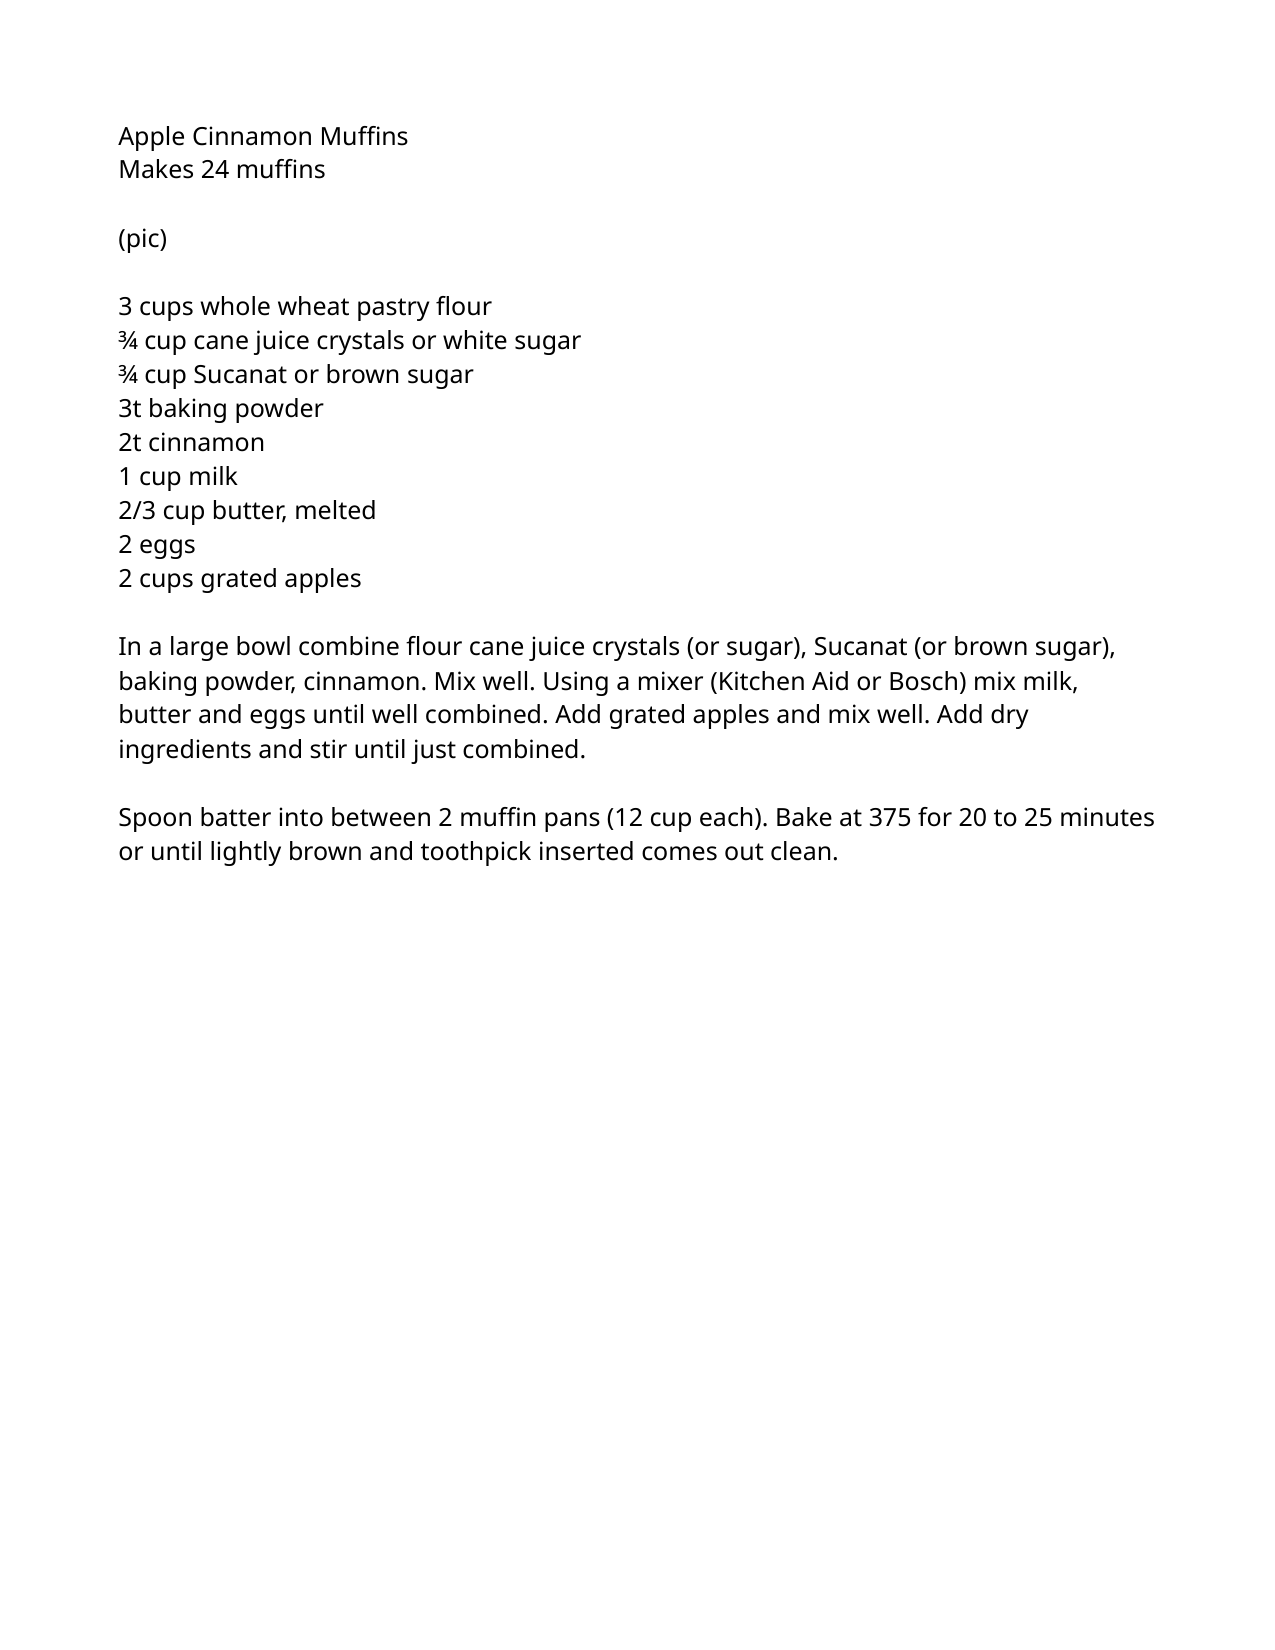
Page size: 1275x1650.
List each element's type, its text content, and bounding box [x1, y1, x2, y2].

text 2 eggs [118, 527, 1157, 561]
text ¾ cup cane juice crystals or white sugar [118, 322, 1157, 357]
text 1 cup milk [118, 459, 1157, 493]
text Spoon batter into between 2 muffin pans (12 cup each). Bake at 375 for 20 to 25 minutes or until lightly brown and toothpick inserted comes out clean. [118, 799, 1157, 867]
text (pic) [118, 220, 1157, 254]
text Makes 24 muffins [118, 152, 1157, 186]
text Apple Cinnamon Muffins [118, 118, 1157, 152]
text In a large bowl combine flour cane juice crystals (or sugar), Sucanat (or brown sugar), baking powder, cinnamon. Mix well. Using a mixer (Kitchen Aid or Bosch) mix milk, butter and eggs until well combined. Add grated apples and mix well. Add dry ingredients and stir until just combined. [118, 629, 1157, 765]
text ¾ cup Sucanat or brown sugar [118, 357, 1157, 391]
text 2/3 cup butter, melted [118, 493, 1157, 527]
text 2t cinnamon [118, 425, 1157, 459]
text 3t baking powder [118, 391, 1157, 425]
text 3 cups whole wheat pastry flour [118, 288, 1157, 322]
text 2 cups grated apples [118, 561, 1157, 595]
